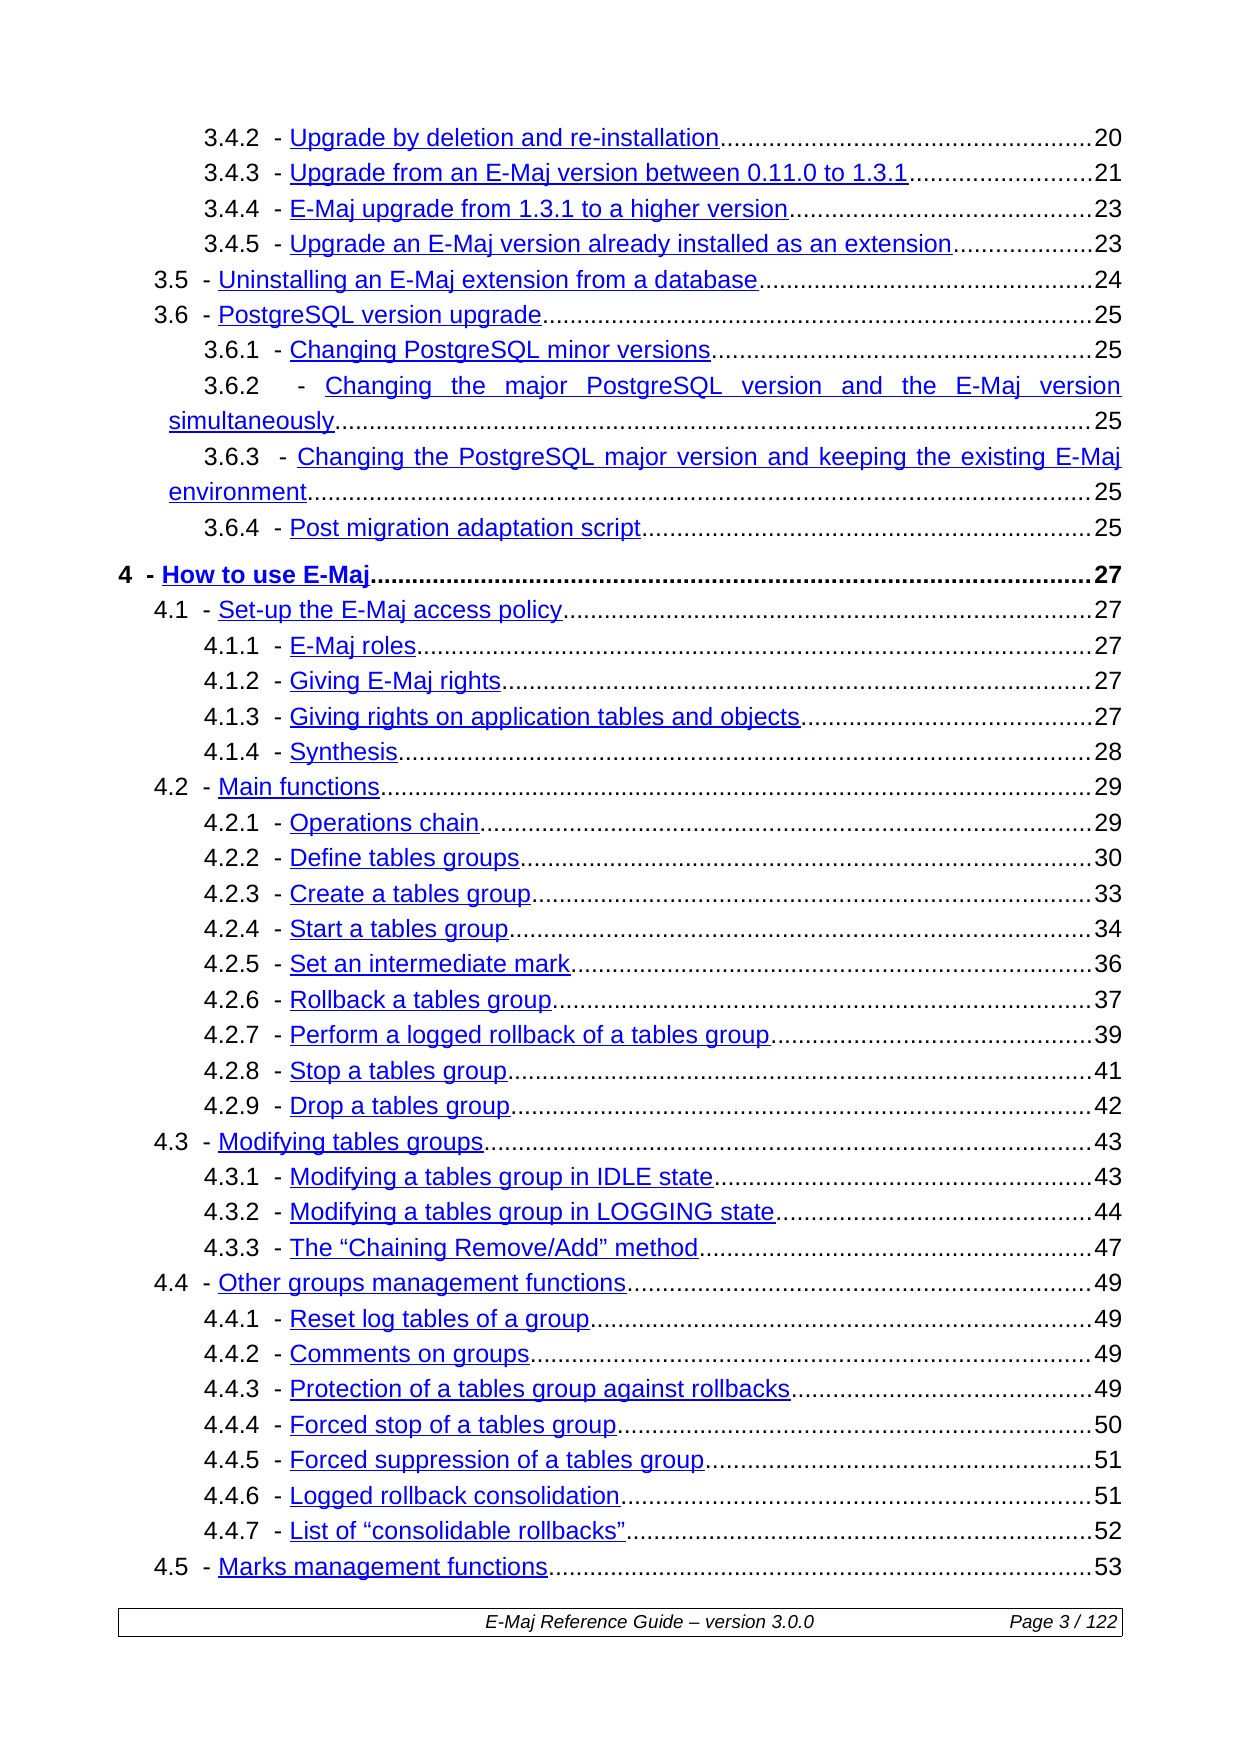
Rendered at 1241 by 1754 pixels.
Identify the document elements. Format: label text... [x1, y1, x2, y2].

text 4.5 - Marks management functions 53 [118, 1547, 1122, 1582]
text 4.3.1 - Modifying a tables group in IDLE state 43 [168, 1157, 1122, 1192]
text 4.2.1 - Operations chain 29 [168, 803, 1122, 838]
text 4.1.3 - Giving rights on application tables and objects 27 [168, 697, 1122, 732]
text 3.5 - Uninstalling an E-Maj extension from a database 24 [118, 260, 1122, 295]
text 4.2.2 - Define tables groups 30 [168, 838, 1122, 874]
text 3.6.3 - Changing the PostgreSQL major version and keeping the existing E-Maj environment 25 [168, 437, 1122, 508]
text 4.4.7 - List of “consolidable rollbacks” 52 [168, 1511, 1122, 1547]
text 4 - How to use E-Maj 27 [118, 555, 1122, 590]
text 4.4.2 - Comments on groups 49 [168, 1334, 1122, 1369]
text 4.2.9 - Drop a tables group 42 [168, 1086, 1122, 1122]
text 3.6.4 - Post migration adaptation script 25 [168, 508, 1122, 543]
text 3.4.5 - Upgrade an E-Maj version already installed as an extension 23 [168, 224, 1122, 260]
text 3.4.3 - Upgrade from an E-Maj version between 0.11.0 to 1.3.1 21 [168, 153, 1122, 189]
text 4.3.3 - The “Chaining Remove/Add” method 47 [168, 1228, 1122, 1263]
text 3.6.1 - Changing PostgreSQL minor versions 25 [168, 331, 1122, 366]
text 4.4.1 - Reset log tables of a group 49 [168, 1299, 1122, 1334]
text 4.2.6 - Rollback a tables group 37 [168, 980, 1122, 1015]
text 4.3 - Modifying tables groups 43 [118, 1122, 1122, 1157]
text 4.1.2 - Giving E-Maj rights 27 [168, 661, 1122, 697]
text 4.4.4 - Forced stop of a tables group 50 [168, 1405, 1122, 1440]
text 4.2.4 - Start a tables group 34 [168, 909, 1122, 944]
text 4.4.3 - Protection of a tables group against rollbacks 49 [168, 1369, 1122, 1405]
text 4.2.5 - Set an intermediate mark 36 [168, 944, 1122, 980]
text 3.6 - PostgreSQL version upgrade 25 [118, 295, 1122, 331]
text 4.4.6 - Logged rollback consolidation 51 [168, 1476, 1122, 1511]
text 4.3.2 - Modifying a tables group in LOGGING state 44 [168, 1192, 1122, 1228]
text 3.4.4 - E-Maj upgrade from 1.3.1 to a higher version 23 [168, 189, 1122, 224]
text 4.4.5 - Forced suppression of a tables group 51 [168, 1440, 1122, 1476]
text 4.1.1 - E-Maj roles 27 [168, 626, 1122, 661]
text 4.1 - Set-up the E-Maj access policy 27 [118, 590, 1122, 626]
text 4.2.3 - Create a tables group 33 [168, 874, 1122, 909]
text 4.1.4 - Synthesis 28 [168, 732, 1122, 767]
text 3.4.2 - Upgrade by deletion and re-installation 20 [168, 118, 1122, 153]
text 4.2 - Main functions 29 [118, 767, 1122, 803]
text 4.2.8 - Stop a tables group 41 [168, 1051, 1122, 1086]
text 4.2.7 - Perform a logged rollback of a tables group 39 [168, 1015, 1122, 1051]
text 4.4 - Other groups management functions 49 [118, 1263, 1122, 1299]
text 3.6.2 - Changing the major PostgreSQL version and the E-Maj version simultaneously 25 [168, 366, 1122, 437]
